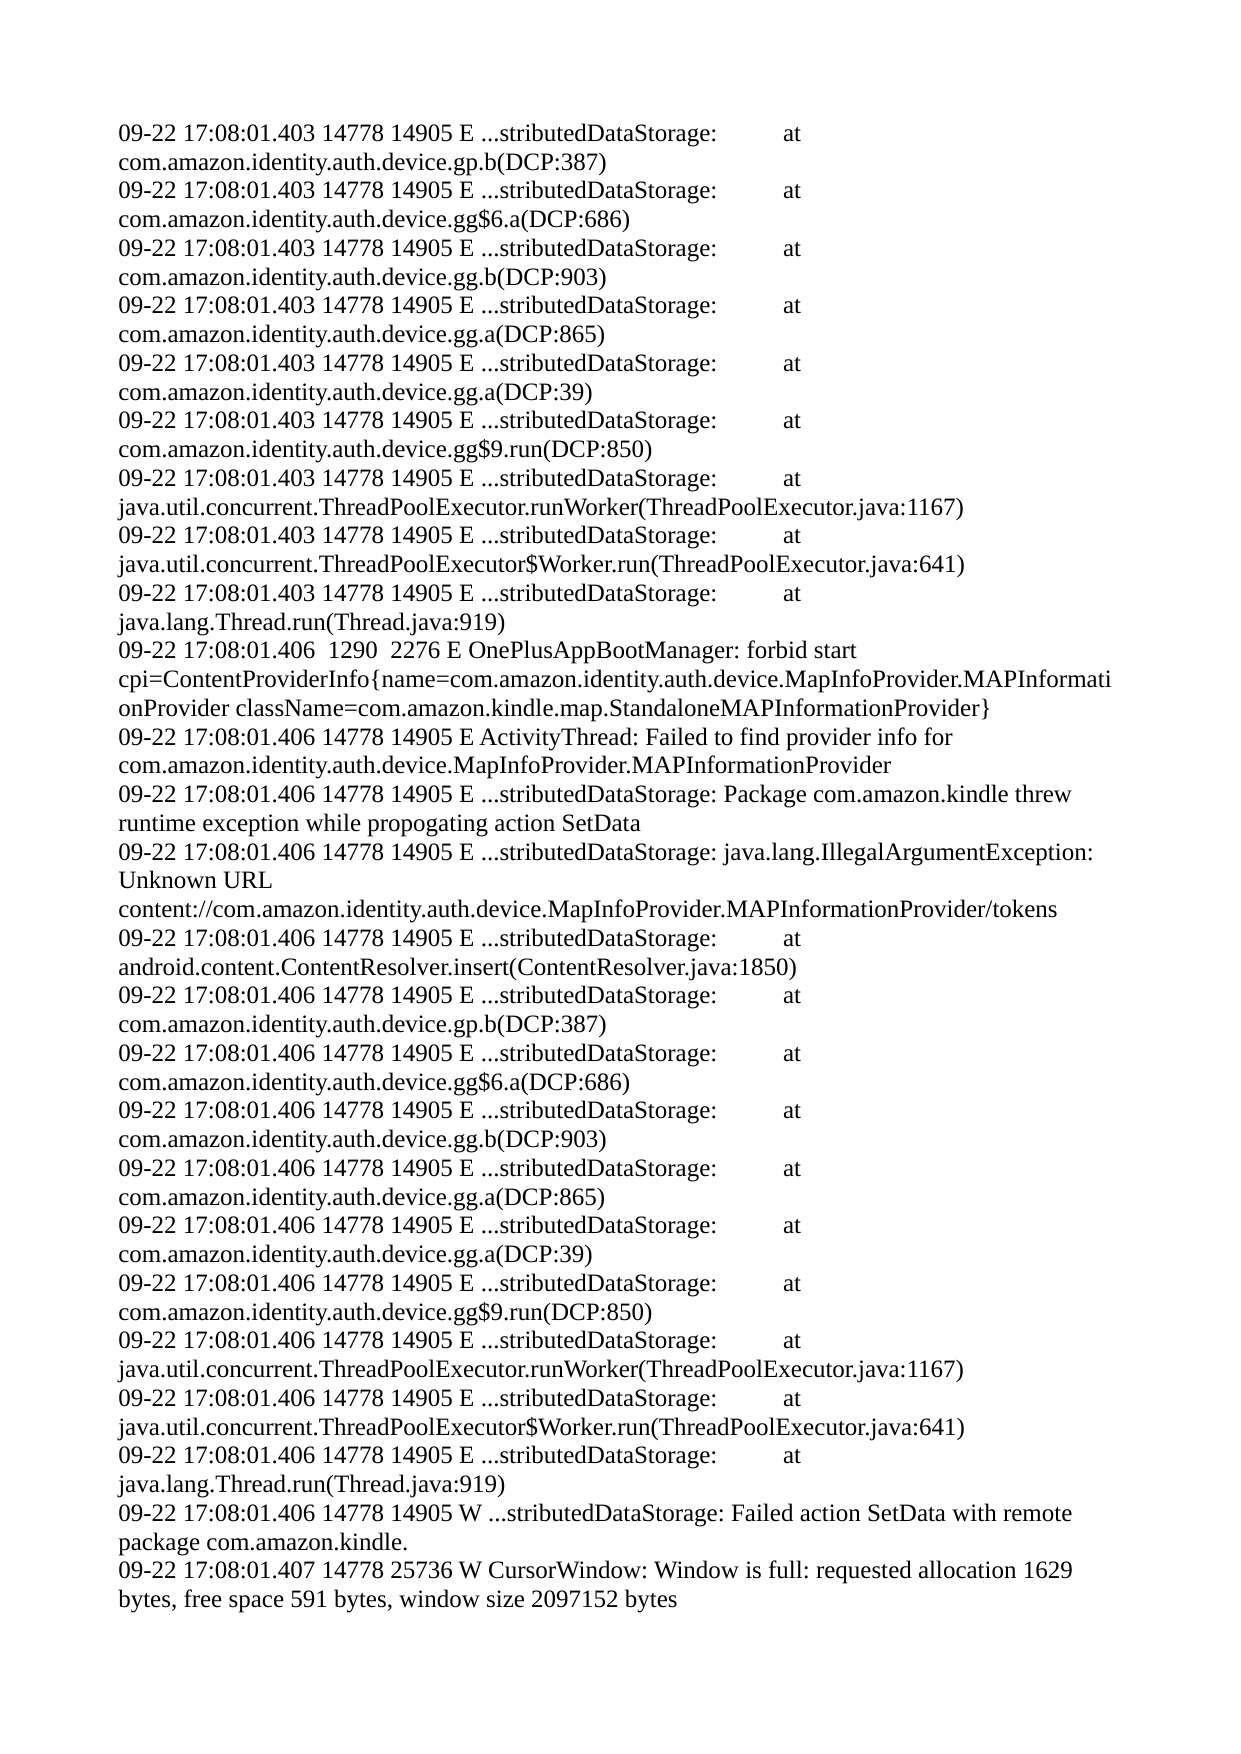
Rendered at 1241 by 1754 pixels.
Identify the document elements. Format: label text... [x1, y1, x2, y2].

text 09-22 17:08:01.403 14778 14905 E ...stributedDataStorage: at com.amazon.identity.auth.device.gg.a(DCP:865) [118, 291, 1122, 348]
text 09-22 17:08:01.406 14778 14905 E ...stributedDataStorage: at com.amazon.identity.auth.device.gp.b(DCP:387) [118, 981, 1122, 1038]
text 09-22 17:08:01.406 14778 14905 E ...stributedDataStorage: at com.amazon.identity.auth.device.gg$6.a(DCP:686) [118, 1038, 1122, 1096]
text 09-22 17:08:01.403 14778 14905 E ...stributedDataStorage: at com.amazon.identity.auth.device.gg$9.run(DCP:850) [118, 406, 1122, 463]
text 09-22 17:08:01.403 14778 14905 E ...stributedDataStorage: at com.amazon.identity.auth.device.gg.b(DCP:903) [118, 233, 1122, 291]
text 09-22 17:08:01.403 14778 14905 E ...stributedDataStorage: at java.util.concurrent.ThreadPoolExecutor.runWorker(ThreadPoolExecutor.java:1167) [118, 463, 1122, 521]
text 09-22 17:08:01.407 14778 25736 W CursorWindow: Window is full: requested allocation 1629 bytes, free space 591 bytes, window size 2097152 bytes [118, 1556, 1122, 1613]
text 09-22 17:08:01.406 14778 14905 E ...stributedDataStorage: at java.lang.Thread.run(Thread.java:919) [118, 1441, 1122, 1498]
text 09-22 17:08:01.406 1290 2276 E OnePlusAppBootManager: forbid start cpi=ContentProviderInfo{name=com.amazon.identity.auth.device.MapInfoProvider.MAPInformationProvider className=com.amazon.kindle.map.StandaloneMAPInformationProvider} [118, 636, 1122, 722]
text 09-22 17:08:01.406 14778 14905 E ...stributedDataStorage: at com.amazon.identity.auth.device.gg.a(DCP:39) [118, 1211, 1122, 1268]
text 09-22 17:08:01.406 14778 14905 E ...stributedDataStorage: at com.amazon.identity.auth.device.gg$9.run(DCP:850) [118, 1268, 1122, 1326]
text 09-22 17:08:01.406 14778 14905 E ...stributedDataStorage: java.lang.IllegalArgumentException: Unknown URL content://com.amazon.identity.auth.device.MapInfoProvider.MAPInformationProvider/tokens [118, 837, 1122, 923]
text 09-22 17:08:01.406 14778 14905 E ...stributedDataStorage: at com.amazon.identity.auth.device.gg.a(DCP:865) [118, 1153, 1122, 1211]
text 09-22 17:08:01.406 14778 14905 E ...stributedDataStorage: at java.util.concurrent.ThreadPoolExecutor.runWorker(ThreadPoolExecutor.java:1167) [118, 1326, 1122, 1383]
text 09-22 17:08:01.403 14778 14905 E ...stributedDataStorage: at java.lang.Thread.run(Thread.java:919) [118, 578, 1122, 636]
text 09-22 17:08:01.403 14778 14905 E ...stributedDataStorage: at com.amazon.identity.auth.device.gg$6.a(DCP:686) [118, 176, 1122, 233]
text 09-22 17:08:01.406 14778 14905 E ...stributedDataStorage: Package com.amazon.kindle threw runtime exception while propogating action SetData [118, 779, 1122, 837]
text 09-22 17:08:01.406 14778 14905 E ...stributedDataStorage: at com.amazon.identity.auth.device.gg.b(DCP:903) [118, 1096, 1122, 1153]
text 09-22 17:08:01.403 14778 14905 E ...stributedDataStorage: at com.amazon.identity.auth.device.gg.a(DCP:39) [118, 348, 1122, 406]
text 09-22 17:08:01.406 14778 14905 W ...stributedDataStorage: Failed action SetData with remote package com.amazon.kindle. [118, 1498, 1122, 1556]
text 09-22 17:08:01.403 14778 14905 E ...stributedDataStorage: at com.amazon.identity.auth.device.gp.b(DCP:387) [118, 118, 1122, 176]
text 09-22 17:08:01.406 14778 14905 E ...stributedDataStorage: at java.util.concurrent.ThreadPoolExecutor$Worker.run(ThreadPoolExecutor.java:641) [118, 1383, 1122, 1441]
text 09-22 17:08:01.403 14778 14905 E ...stributedDataStorage: at java.util.concurrent.ThreadPoolExecutor$Worker.run(ThreadPoolExecutor.java:641) [118, 521, 1122, 578]
text 09-22 17:08:01.406 14778 14905 E ...stributedDataStorage: at android.content.ContentResolver.insert(ContentResolver.java:1850) [118, 923, 1122, 981]
text 09-22 17:08:01.406 14778 14905 E ActivityThread: Failed to find provider info for com.amazon.identity.auth.device.MapInfoProvider.MAPInformationProvider [118, 722, 1122, 779]
